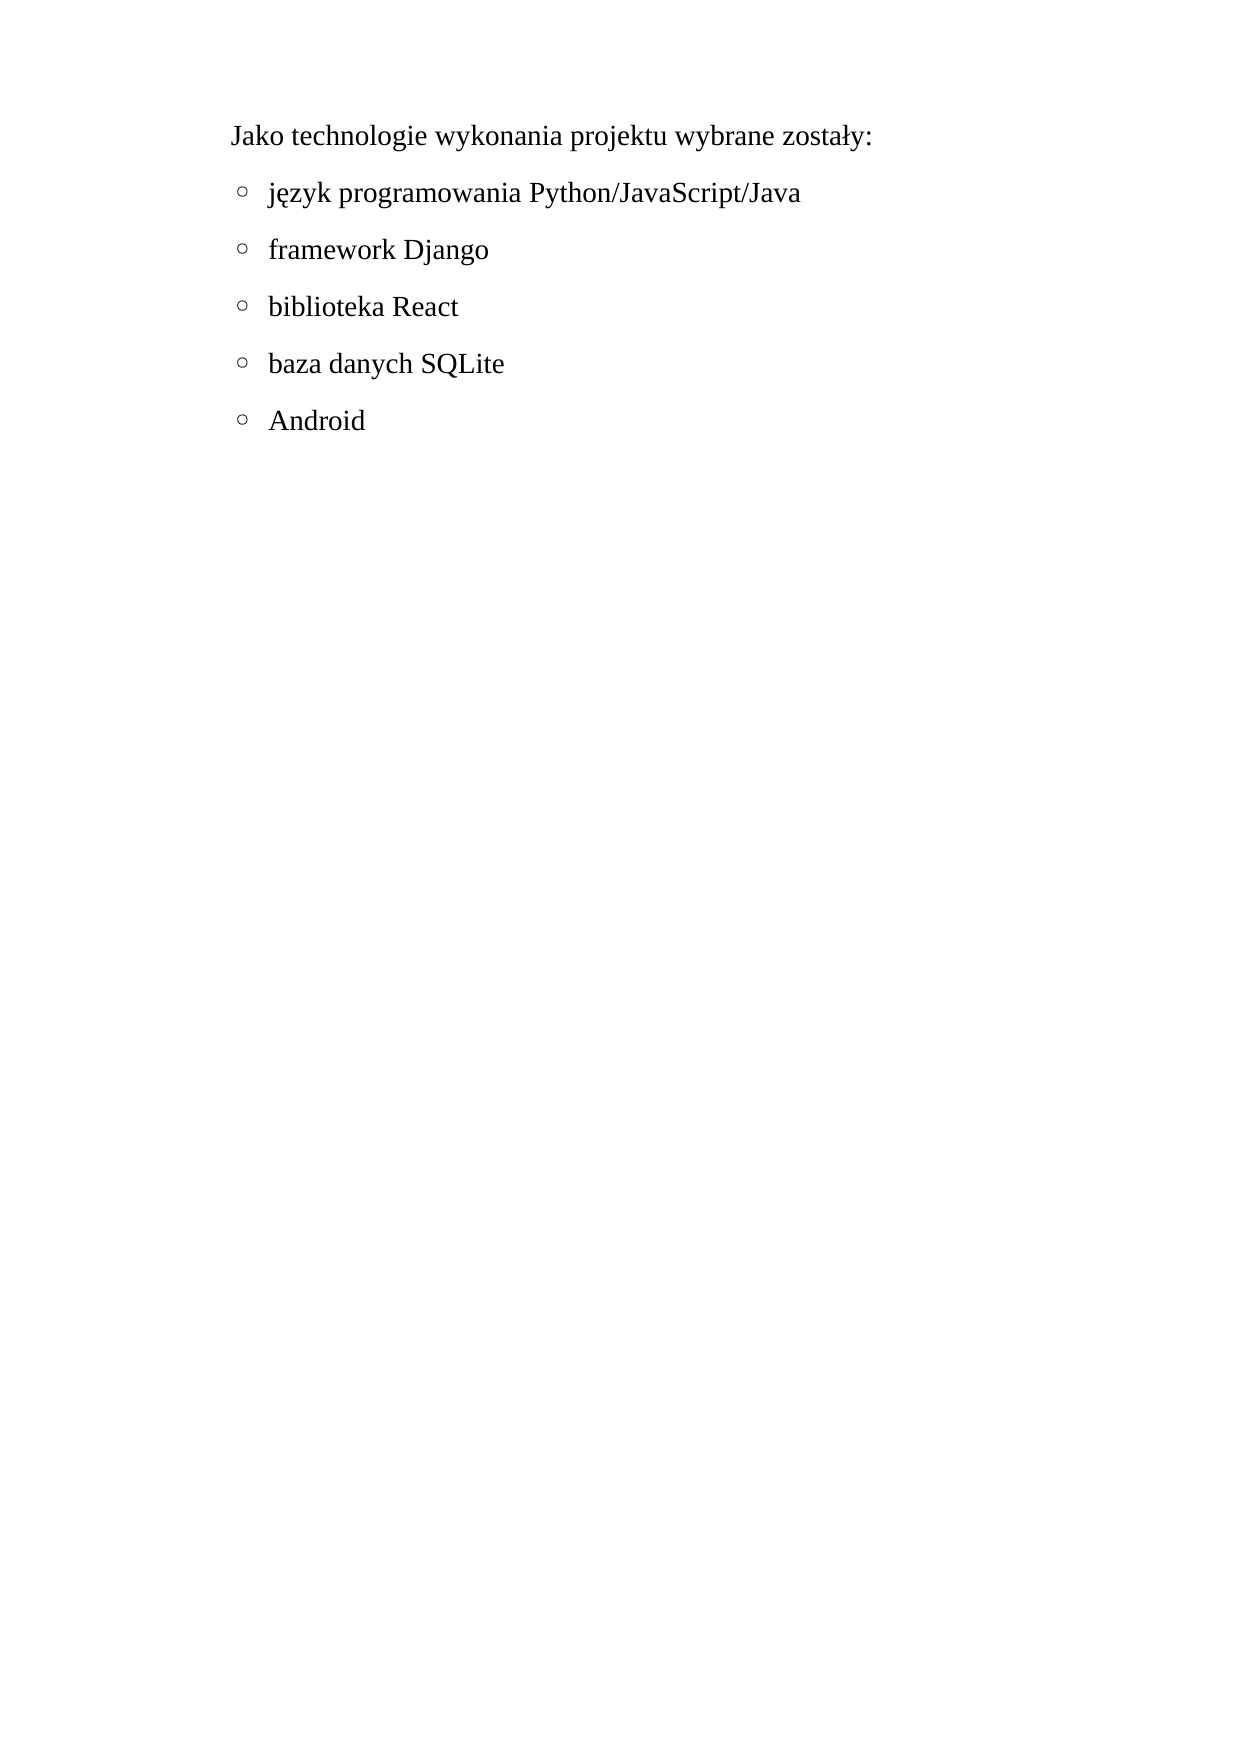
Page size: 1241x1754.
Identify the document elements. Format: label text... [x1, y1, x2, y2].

list Android [231, 403, 1122, 437]
list Jako technologie wykonania projektu wybrane zostały: [193, 118, 1122, 152]
list biblioteka React [231, 289, 1122, 323]
list język programowania Python/JavaScript/Java [231, 175, 1122, 209]
list framework Django [231, 232, 1122, 266]
list baza danych SQLite [231, 346, 1122, 379]
